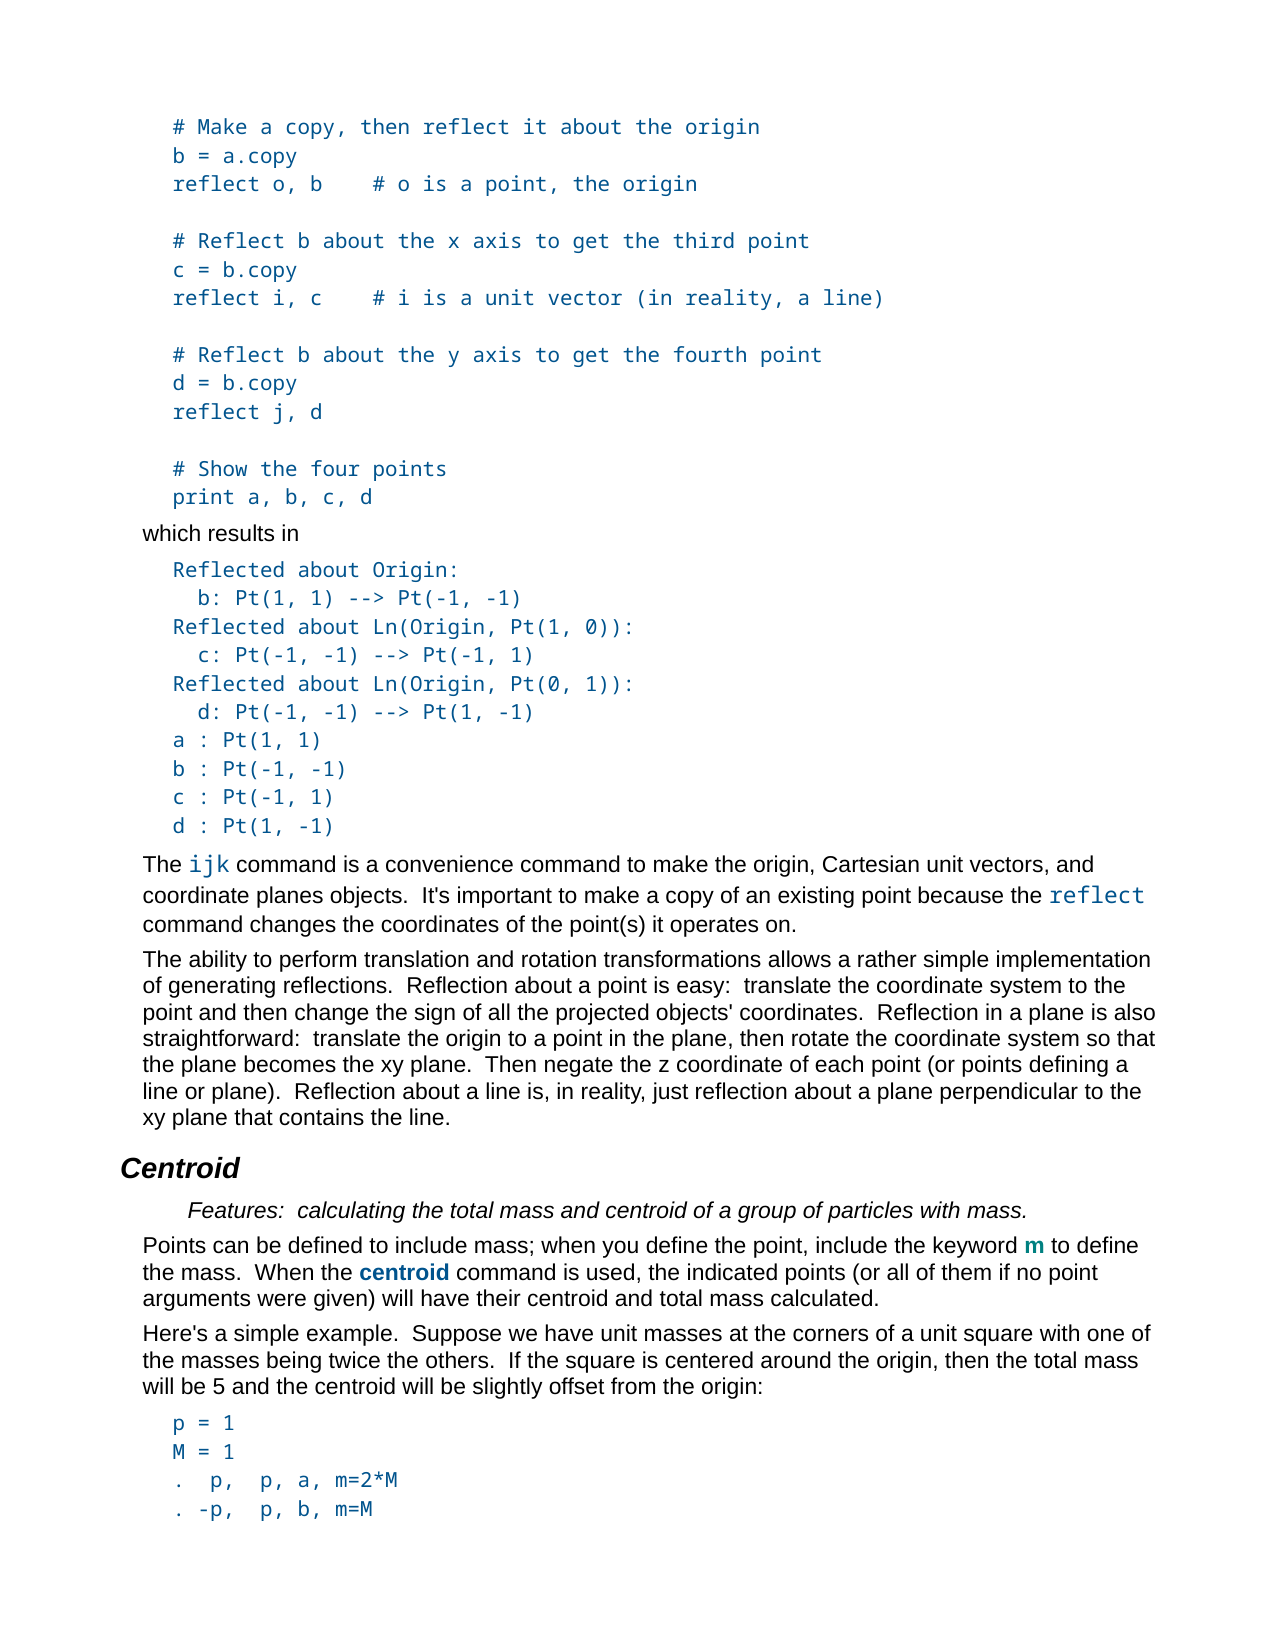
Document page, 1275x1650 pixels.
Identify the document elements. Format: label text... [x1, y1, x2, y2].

text b : Pt(-1, -1) [172, 754, 1162, 782]
text d = b.copy [172, 368, 1162, 397]
text Reflected about Ln(Origin, Pt(0, 1)): [172, 669, 1162, 697]
text Reflected about Origin: [172, 555, 1162, 583]
text . p, p, a, m=2*M [172, 1465, 1162, 1494]
text reflect o, b # o is a point, the origin [172, 169, 1162, 198]
text Reflected about Ln(Origin, Pt(1, 0)): [172, 612, 1162, 640]
subtitle Centroid [120, 1151, 1162, 1185]
text . -p, p, b, m=M [172, 1494, 1162, 1522]
text # Reflect b about the y axis to get the fourth point [172, 340, 1162, 368]
text p = 1 [172, 1408, 1162, 1437]
text d: Pt(-1, -1) --> Pt(1, -1) [172, 697, 1162, 726]
text d : Pt(1, -1) [172, 811, 1162, 839]
text # Make a copy, then reflect it about the origin [172, 112, 1162, 141]
text # Show the four points [172, 454, 1162, 482]
text a : Pt(1, 1) [172, 726, 1162, 754]
text # Reflect b about the x axis to get the third point [172, 226, 1162, 255]
text which results in [142, 519, 1162, 546]
text Points can be defined to include mass; when you define the point, include the keyword m to define the mass. When the centroid command is used, the indicated points (or all of them if no point arguments were given) will have their centroid and total mass calculated. [142, 1232, 1162, 1311]
text c = b.copy [172, 255, 1162, 283]
text The ijk command is a convenience command to make the origin, Cartesian unit vectors, and coordinate planes objects. It's important to make a copy of an existing point because the reflect command changes the coordinates of the point(s) it operates on. [142, 848, 1162, 937]
text b: Pt(1, 1) --> Pt(-1, -1) [172, 583, 1162, 612]
text reflect i, c # i is a unit vector (in reality, a line) [172, 283, 1162, 312]
text Features: calculating the total mass and centroid of a group of particles with mass. [187, 1197, 1117, 1223]
text M = 1 [172, 1437, 1162, 1465]
text The ability to perform translation and rotation transformations allows a rather simple implementation of generating reflections. Reflection about a point is easy: translate the coordinate system to the point and then change the sign of all the projected objects' coordinates. Reflection in a plane is also straightforward: translate the origin to a point in the plane, then rotate the coordinate system so that the plane becomes the xy plane. Then negate the z coordinate of each point (or points defining a line or plane). Reflection about a line is, in reality, just reflection about a plane perpendicular to the xy plane that contains the line. [142, 946, 1162, 1131]
text reflect j, d [172, 397, 1162, 425]
text Here's a simple example. Suppose we have unit masses at the corners of a unit square with one of the masses being twice the others. If the square is centered around the origin, then the total mass will be 5 and the centroid will be slightly offset from the origin: [142, 1320, 1162, 1399]
text print a, b, c, d [172, 482, 1162, 511]
text c: Pt(-1, -1) --> Pt(-1, 1) [172, 640, 1162, 669]
text c : Pt(-1, 1) [172, 782, 1162, 811]
text b = a.copy [172, 141, 1162, 169]
